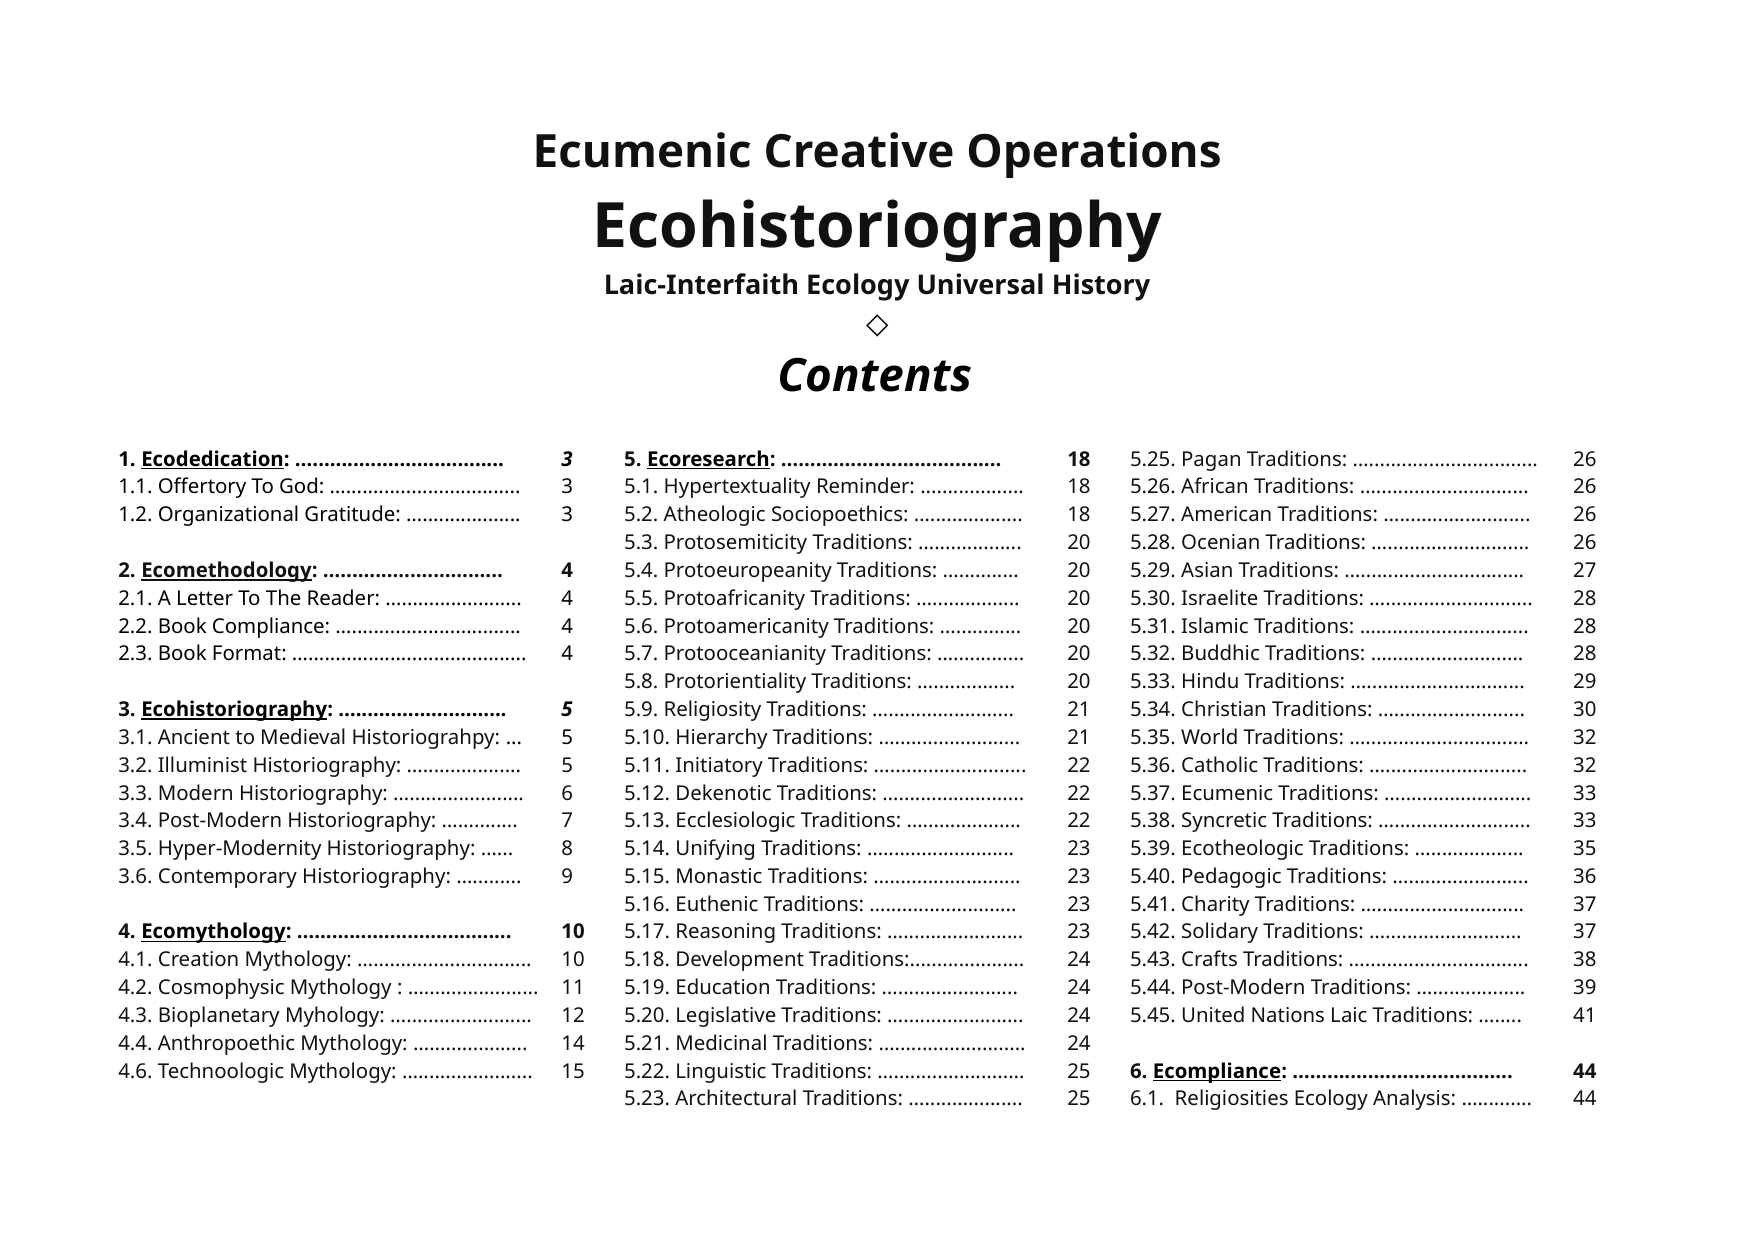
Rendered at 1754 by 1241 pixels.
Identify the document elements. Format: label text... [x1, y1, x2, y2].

text 5.14. Unifying Traditions: …........................ 23 [624, 834, 1130, 861]
text 5.5. Protoafricanity Traditions: …................ 20 [624, 583, 1130, 611]
text 5.40. Pedagogic Traditions: …...................... 36 [1130, 861, 1636, 889]
text 5.13. Ecclesiologic Traditions: ….................. 22 [624, 806, 1130, 834]
text 5.19. Education Traditions: …...................... 24 [624, 973, 1130, 1001]
text 2.3. Book Format: …........................................ 4 [118, 639, 624, 667]
text 5.25. Pagan Traditions: …............................... 26 [1130, 444, 1636, 472]
text 5.10. Hierarchy Traditions: …....................... 21 [624, 722, 1130, 750]
text 5.12. Dekenotic Traditions: …....................... 22 [624, 778, 1130, 806]
text Laic-Interfaith Ecology Universal History [118, 266, 1636, 302]
text 3.5. Hyper-Modernity Historiography: …... 8 [118, 834, 624, 861]
text Ecohistoriography [118, 181, 1636, 266]
text 5.27. American Traditions: …........................ 26 [1130, 500, 1636, 528]
text 2. Ecomethodology: …............................ 4 [118, 556, 624, 583]
text 3.3. Modern Historiography: …..................... 6 [118, 778, 624, 806]
text 5.18. Development Traditions:..................... 24 [624, 945, 1130, 973]
text 5.36. Catholic Traditions: ….......................... 32 [1130, 750, 1636, 778]
text 2.1. A Letter To The Reader: …...................... 4 [118, 583, 624, 611]
text 1.2. Organizational Gratitude: ….................. 3 [118, 500, 624, 528]
text 6. Ecompliance: …................................... 44 [1130, 1056, 1636, 1084]
text 3. Ecohistoriography: ….......................... 5 [118, 694, 624, 722]
text 5.35. World Traditions: ….............................. 32 [1130, 722, 1636, 750]
text 5.6. Protoamericanity Traditions: …............ 20 [624, 611, 1130, 639]
text 5.29. Asian Traditions: ….............................. 27 [1130, 556, 1636, 583]
text 5.42. Solidary Traditions: …......................... 37 [1130, 917, 1636, 945]
text 1. Ecodedication: …................................. 3 [118, 444, 624, 472]
text 5.32. Buddhic Traditions: …......................... 28 [1130, 639, 1636, 667]
text 5. Ecoresearch: …................................... 18 [624, 444, 1130, 472]
text 5.7. Protooceanianity Traditions: …............. 20 [624, 639, 1130, 667]
text 4.6. Technoologic Mythology: …..................... 15 [118, 1056, 624, 1084]
text 6.1. Religiosities Ecology Analysis: ….......... 44 [1130, 1084, 1636, 1112]
text 5.39. Ecotheologic Traditions: …................. 35 [1130, 834, 1636, 861]
text 2.2. Book Compliance: …............................... 4 [118, 611, 624, 639]
text 5.1. Hypertextuality Reminder: ................... 18 [624, 472, 1130, 500]
text 5.31. Islamic Traditions: …............................ 28 [1130, 611, 1636, 639]
text ◇ [118, 302, 1636, 342]
text 1.1. Offertory To God: …................................ 3 [118, 472, 624, 500]
text 5.9. Religiosity Traditions: …....................... 21 [624, 694, 1130, 722]
text 4.3. Bioplanetary Myhology: …....................... 12 [118, 1001, 624, 1028]
text 5.44. Post-Modern Traditions: …................. 39 [1130, 973, 1636, 1001]
text 5.3. Protosemiticity Traditions: …................ 20 [624, 528, 1130, 556]
text 5.22. Linguistic Traditions: …........................ 25 [624, 1056, 1130, 1084]
text Ecumenic Creative Operations [118, 118, 1636, 181]
text 5.16. Euthenic Traditions: …........................ 23 [624, 889, 1130, 917]
text 5.38. Syncretic Traditions: …......................... 33 [1130, 806, 1636, 834]
text 5.41. Charity Traditions: …........................... 37 [1130, 889, 1636, 917]
text 5.33. Hindu Traditions: …............................. 29 [1130, 667, 1636, 694]
text 3.1. Ancient to Medieval Historiograhpy: ... 5 [118, 722, 624, 750]
text 5.4. Protoeuropeanity Traditions: …........... 20 [624, 556, 1130, 583]
text 5.21. Medicinal Traditions: …........................ 24 [624, 1028, 1130, 1056]
text 5.30. Israelite Traditions: …........................... 28 [1130, 583, 1636, 611]
text 5.23. Architectural Traditions: ….................. 25 [624, 1084, 1130, 1112]
text 5.34. Christian Traditions: …........................ 30 [1130, 694, 1636, 722]
text 5.45. United Nations Laic Traditions: …..... 41 [1130, 1001, 1636, 1028]
text 5.28. Ocenian Traditions: ….......................... 26 [1130, 528, 1636, 556]
text 4.1. Creation Mythology: …............................. 10 [118, 945, 624, 973]
text 5.20. Legislative Traditions: …...................... 24 [624, 1001, 1130, 1028]
text 5.11. Initiatory Traditions: …......................... 22 [624, 750, 1130, 778]
text 3.6. Contemporary Historiography: …......... 9 [118, 861, 624, 889]
text Contents [118, 342, 1636, 404]
text 5.43. Crafts Traditions: ….............................. 38 [1130, 945, 1636, 973]
text 4.2. Cosmophysic Mythology : …..................... 11 [118, 973, 624, 1001]
text 3.4. Post-Modern Historiography: …........... 7 [118, 806, 624, 834]
text 5.2. Atheologic Sociopoethics: …................. 18 [624, 500, 1130, 528]
text 5.26. African Traditions: …............................ 26 [1130, 472, 1636, 500]
text 5.37. Ecumenic Traditions: …........................ 33 [1130, 778, 1636, 806]
text 5.15. Monastic Traditions: …........................ 23 [624, 861, 1130, 889]
text 5.17. Reasoning Traditions: …...................... 23 [624, 917, 1130, 945]
text 4.4. Anthropoethic Mythology: ….................. 14 [118, 1028, 624, 1056]
text 5.8. Protorientiality Traditions: …............... 20 [624, 667, 1130, 694]
text 3.2. Illuminist Historiography: ….................. 5 [118, 750, 624, 778]
text 4. Ecomythology: ….................................. 10 [118, 917, 624, 945]
